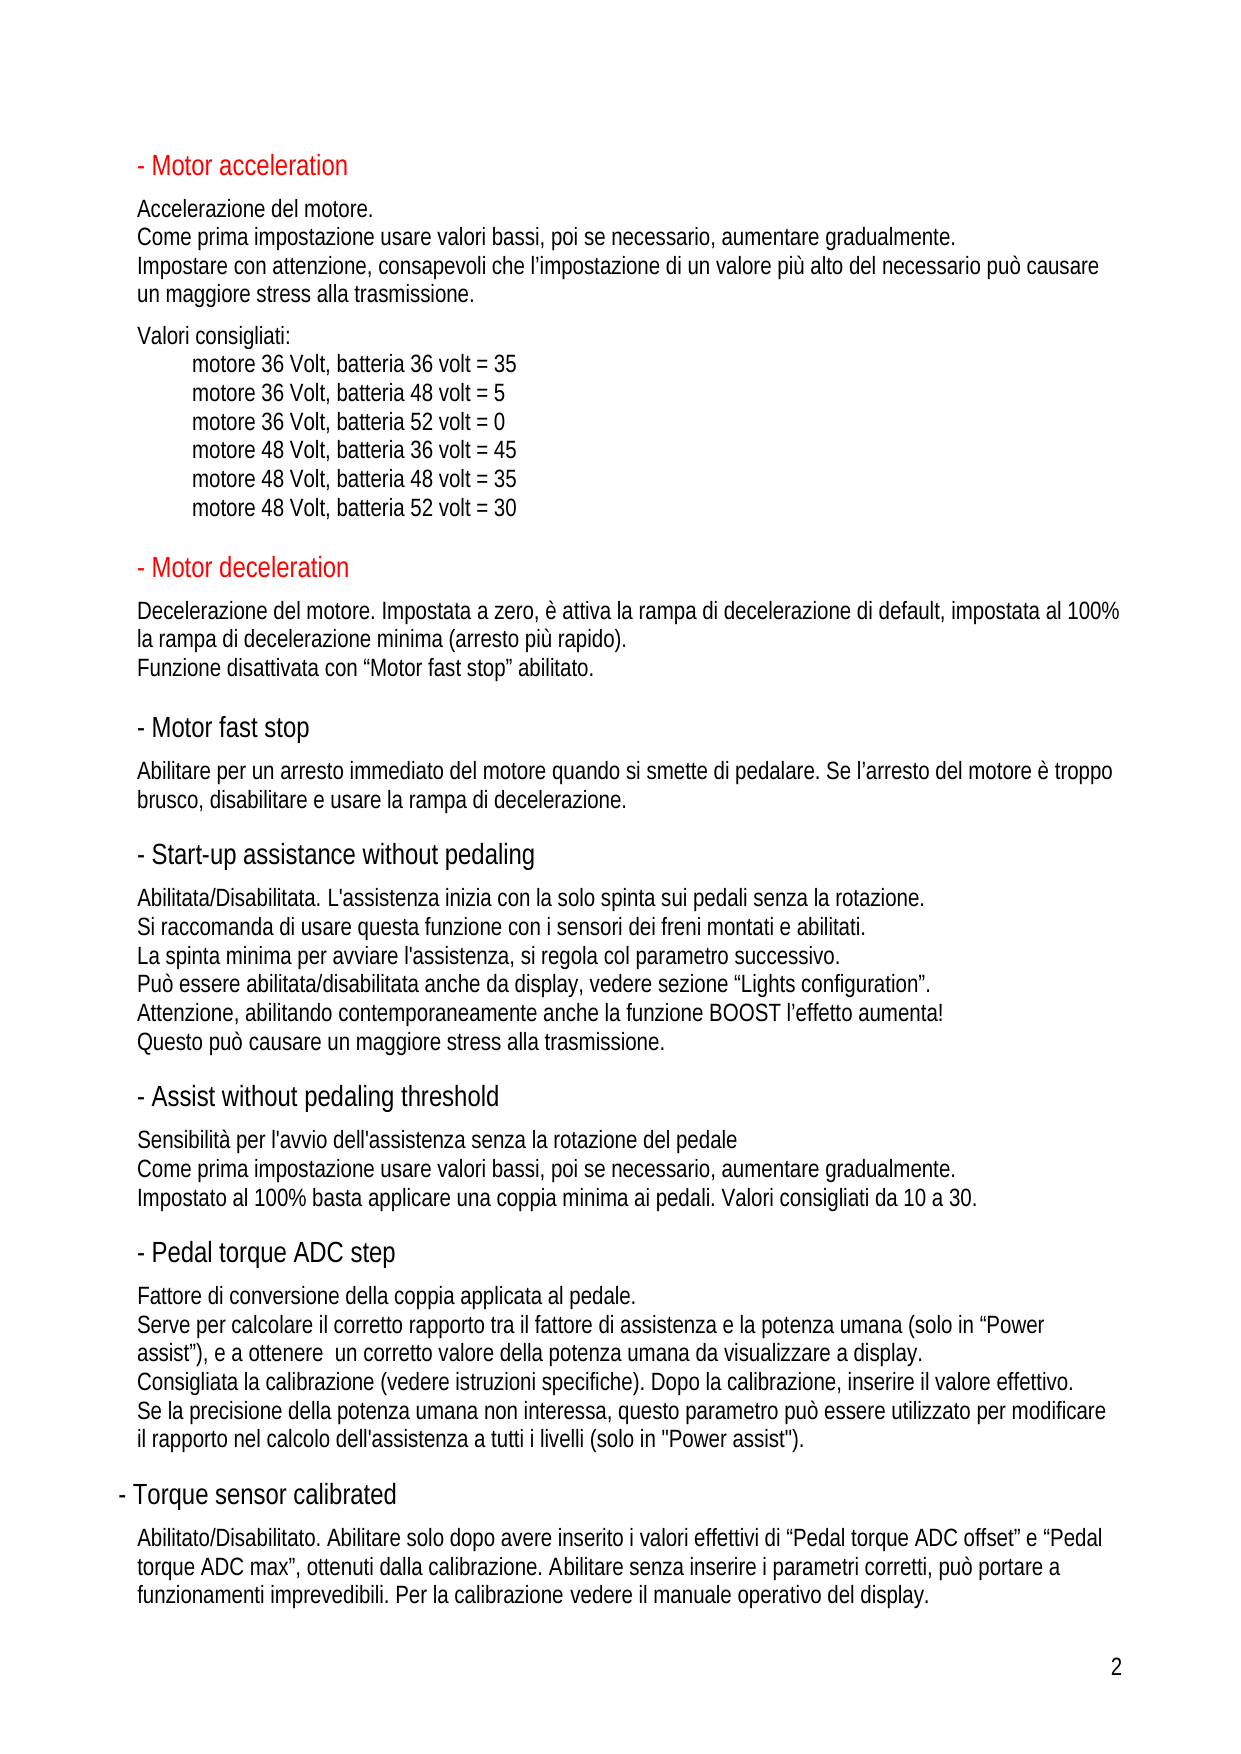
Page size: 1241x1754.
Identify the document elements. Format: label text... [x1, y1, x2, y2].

text Abilitato/Disabilitato. Abilitare solo dopo avere inserito i valori effettivi di “Pedal torque ADC offset” e “Pedal torque ADC max”, ottenuti dalla calibrazione. Abilitare senza inserire i parametri corretti, può portare a funzionamenti imprevedibili. Per la calibrazione vedere il manuale operativo del display. [137, 1523, 1122, 1609]
text Abilitare per un arresto immediato del motore quando si smette di pedalare. Se l’arresto del motore è troppo brusco, disabilitare e usare la rampa di decelerazione. [137, 756, 1122, 813]
text Serve per calcolare il corretto rapporto tra il fattore di assistenza e la potenza umana (solo in “Power assist”), e a ottenere un corretto valore della potenza umana da visualizzare a display. [137, 1310, 1122, 1367]
text - Motor deceleration [137, 550, 1122, 583]
text - Torque sensor calibrated [118, 1477, 1122, 1510]
text Decelerazione del motore. Impostata a zero, è attiva la rampa di decelerazione di default, impostata al 100% la rampa di decelerazione minima (arresto più rapido). [137, 596, 1122, 653]
text motore 48 Volt, batteria 48 volt = 35 [137, 464, 1122, 492]
text - Assist without pedaling threshold [137, 1079, 1122, 1113]
text Abilitata/Disabilitata. L'assistenza inizia con la solo spinta sui pedali senza la rotazione. [137, 883, 1122, 912]
text motore 48 Volt, batteria 52 volt = 30 [137, 492, 1122, 521]
text Accelerazione del motore. [137, 193, 1122, 222]
text Come prima impostazione usare valori bassi, poi se necessario, aumentare gradualmente. [137, 1154, 1122, 1182]
text - Motor acceleration [137, 148, 1122, 181]
text Può essere abilitata/disabilitata anche da display, vedere sezione “Lights configuration”. [137, 969, 1122, 998]
text Valori consigliati: [137, 321, 1122, 349]
text Impostare con attenzione, consapevoli che l’impostazione di un valore più alto del necessario può causare un maggiore stress alla trasmissione. [137, 251, 1122, 308]
text Impostato al 100% basta applicare una coppia minima ai pedali. Valori consigliati da 10 a 30. [137, 1182, 1122, 1211]
text Si raccomanda di usare questa funzione con i sensori dei freni montati e abilitati. [137, 912, 1122, 941]
text La spinta minima per avviare l'assistenza, si regola col parametro successivo. [137, 941, 1122, 969]
text Come prima impostazione usare valori bassi, poi se necessario, aumentare gradualmente. [137, 222, 1122, 251]
text motore 48 Volt, batteria 36 volt = 45 [137, 435, 1122, 464]
text Consigliata la calibrazione (vedere istruzioni specifiche). Dopo la calibrazione, inserire il valore effettivo. [137, 1367, 1122, 1396]
text Questo può causare un maggiore stress alla trasmissione. [137, 1027, 1122, 1055]
text motore 36 Volt, batteria 52 volt = 0 [137, 407, 1122, 435]
text Fattore di conversione della coppia applicata al pedale. [137, 1281, 1122, 1310]
text Attenzione, abilitando contemporaneamente anche la funzione BOOST l’effetto aumenta! [137, 998, 1122, 1027]
text Funzione disattivata con “Motor fast stop” abilitato. [137, 653, 1122, 682]
text motore 36 Volt, batteria 48 volt = 5 [137, 378, 1122, 407]
text Se la precisione della potenza umana non interessa, questo parametro può essere utilizzato per modificare il rapporto nel calcolo dell'assistenza a tutti i livelli (solo in "Power assist"). [137, 1396, 1122, 1453]
text - Motor fast stop [137, 710, 1122, 744]
text Sensibilità per l'avvio dell'assistenza senza la rotazione del pedale [137, 1125, 1122, 1154]
text - Pedal torque ADC step [137, 1235, 1122, 1268]
text - Start-up assistance without pedaling [137, 837, 1122, 871]
text motore 36 Volt, batteria 36 volt = 35 [137, 349, 1122, 378]
